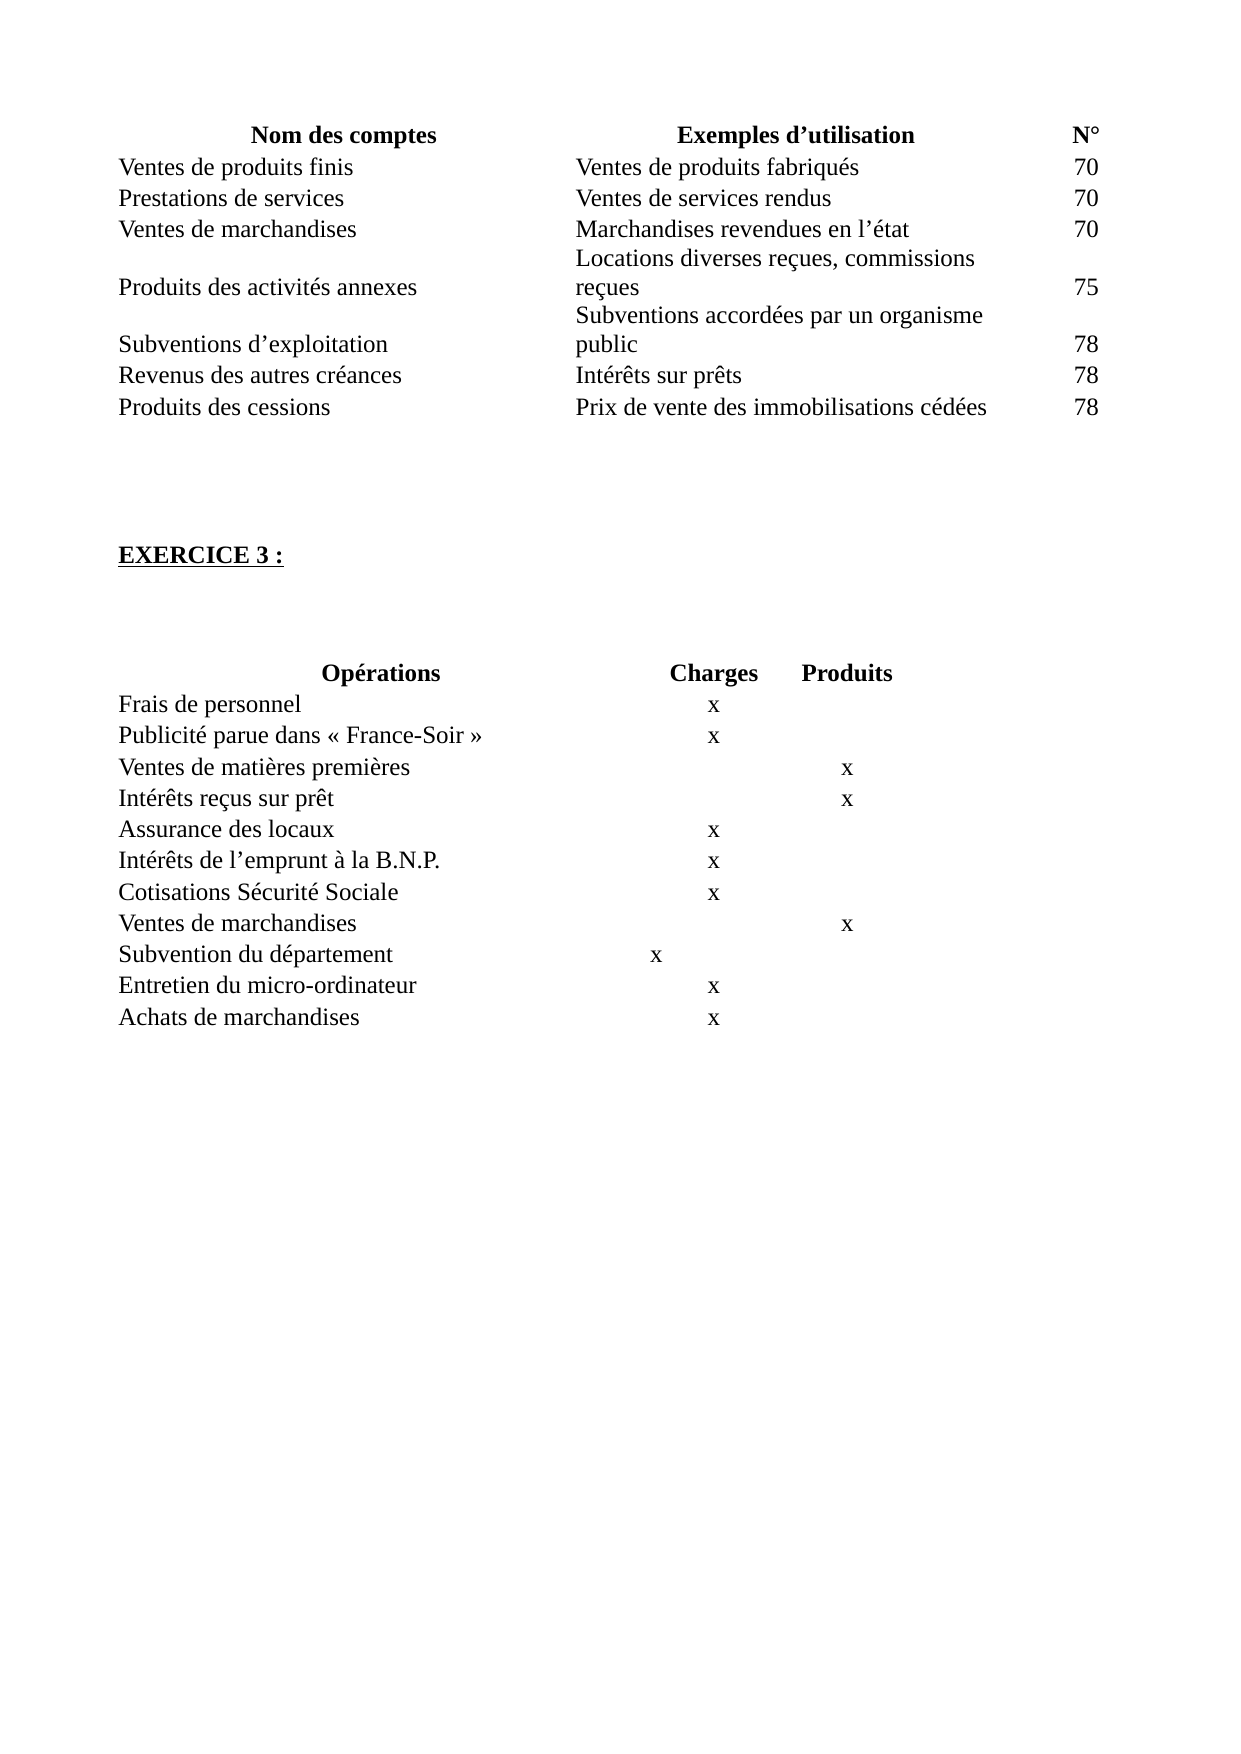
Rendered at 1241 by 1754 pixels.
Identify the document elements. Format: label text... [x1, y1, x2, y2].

table_cell Marchandises revendues en l’état [572, 212, 1019, 243]
table_cell x [647, 937, 780, 968]
table_cell x [780, 749, 913, 781]
table_cell Exemples d’utilisation [572, 118, 1019, 149]
table_cell 70 [1019, 212, 1153, 243]
table_cell Frais de personnel [115, 687, 647, 718]
table_cell Produits [780, 656, 913, 687]
table_cell 78 [1019, 389, 1153, 421]
table_cell x [647, 843, 780, 874]
table_cell Subventions d’exploitation [115, 301, 572, 358]
table_cell Prestations de services [115, 181, 572, 212]
table_cell 78 [1019, 358, 1153, 389]
table_cell x [647, 968, 780, 999]
table_cell [647, 569, 780, 598]
table_cell Nom des comptes [115, 118, 572, 149]
table_cell [647, 749, 780, 781]
table_cell x [647, 687, 780, 718]
table_cell [780, 937, 913, 968]
table_cell Assurance des locaux [115, 812, 647, 843]
table_cell [780, 843, 913, 874]
table_cell [780, 598, 913, 627]
table_cell [780, 812, 913, 843]
table_cell [780, 718, 913, 749]
table_header [780, 536, 913, 569]
table_cell Intérêts reçus sur prêt [115, 781, 647, 812]
table_cell [115, 598, 647, 627]
table_cell Ventes de services rendus [572, 181, 1019, 212]
table_cell [647, 781, 780, 812]
table_cell x [780, 906, 913, 937]
table_cell x [647, 812, 780, 843]
table_cell Produits des cessions [115, 389, 572, 421]
table_cell Publicité parue dans « France-Soir » [115, 718, 647, 749]
table_cell Revenus des autres créances [115, 358, 572, 389]
table_cell [780, 874, 913, 906]
table_cell N° [1019, 118, 1153, 149]
table_cell 75 [1019, 243, 1153, 301]
table_cell Ventes de produits fabriqués [572, 149, 1019, 181]
table_cell Subventions accordées par un organisme public [572, 301, 1019, 358]
table_cell Ventes de marchandises [115, 212, 572, 243]
table_header [647, 536, 780, 569]
table_cell [647, 598, 780, 627]
table_cell [647, 906, 780, 937]
table_cell Ventes de marchandises [115, 906, 647, 937]
table_cell [780, 999, 913, 1031]
table_cell [780, 687, 913, 718]
table_cell [780, 968, 913, 999]
table_cell [115, 627, 647, 656]
table_cell Cotisations Sécurité Sociale [115, 874, 647, 906]
table_cell Ventes de produits finis [115, 149, 572, 181]
table_cell [647, 627, 780, 656]
table_cell x [647, 874, 780, 906]
table_cell [780, 569, 913, 598]
table_cell Entretien du micro-ordinateur [115, 968, 647, 999]
table_cell Achats de marchandises [115, 999, 647, 1031]
table_cell 78 [1019, 301, 1153, 358]
table_cell Charges [647, 656, 780, 687]
table_cell 70 [1019, 181, 1153, 212]
table_cell Prix de vente des immobilisations cédées [572, 389, 1019, 421]
table_cell Ventes de matières premières [115, 749, 647, 781]
table_cell Intérêts de l’emprunt à la B.N.P. [115, 843, 647, 874]
table_header EXERCICE 3 : [115, 536, 647, 569]
table_cell Opérations [115, 656, 647, 687]
table_cell [780, 627, 913, 656]
table_cell x [647, 999, 780, 1031]
table_cell x [647, 718, 780, 749]
table_cell Subvention du département [115, 937, 647, 968]
table_cell Intérêts sur prêts [572, 358, 1019, 389]
table_cell Locations diverses reçues, commissions reçues [572, 243, 1019, 301]
table_cell x [780, 781, 913, 812]
table_cell 70 [1019, 149, 1153, 181]
table_cell Produits des activités annexes [115, 243, 572, 301]
table_cell [115, 569, 647, 598]
